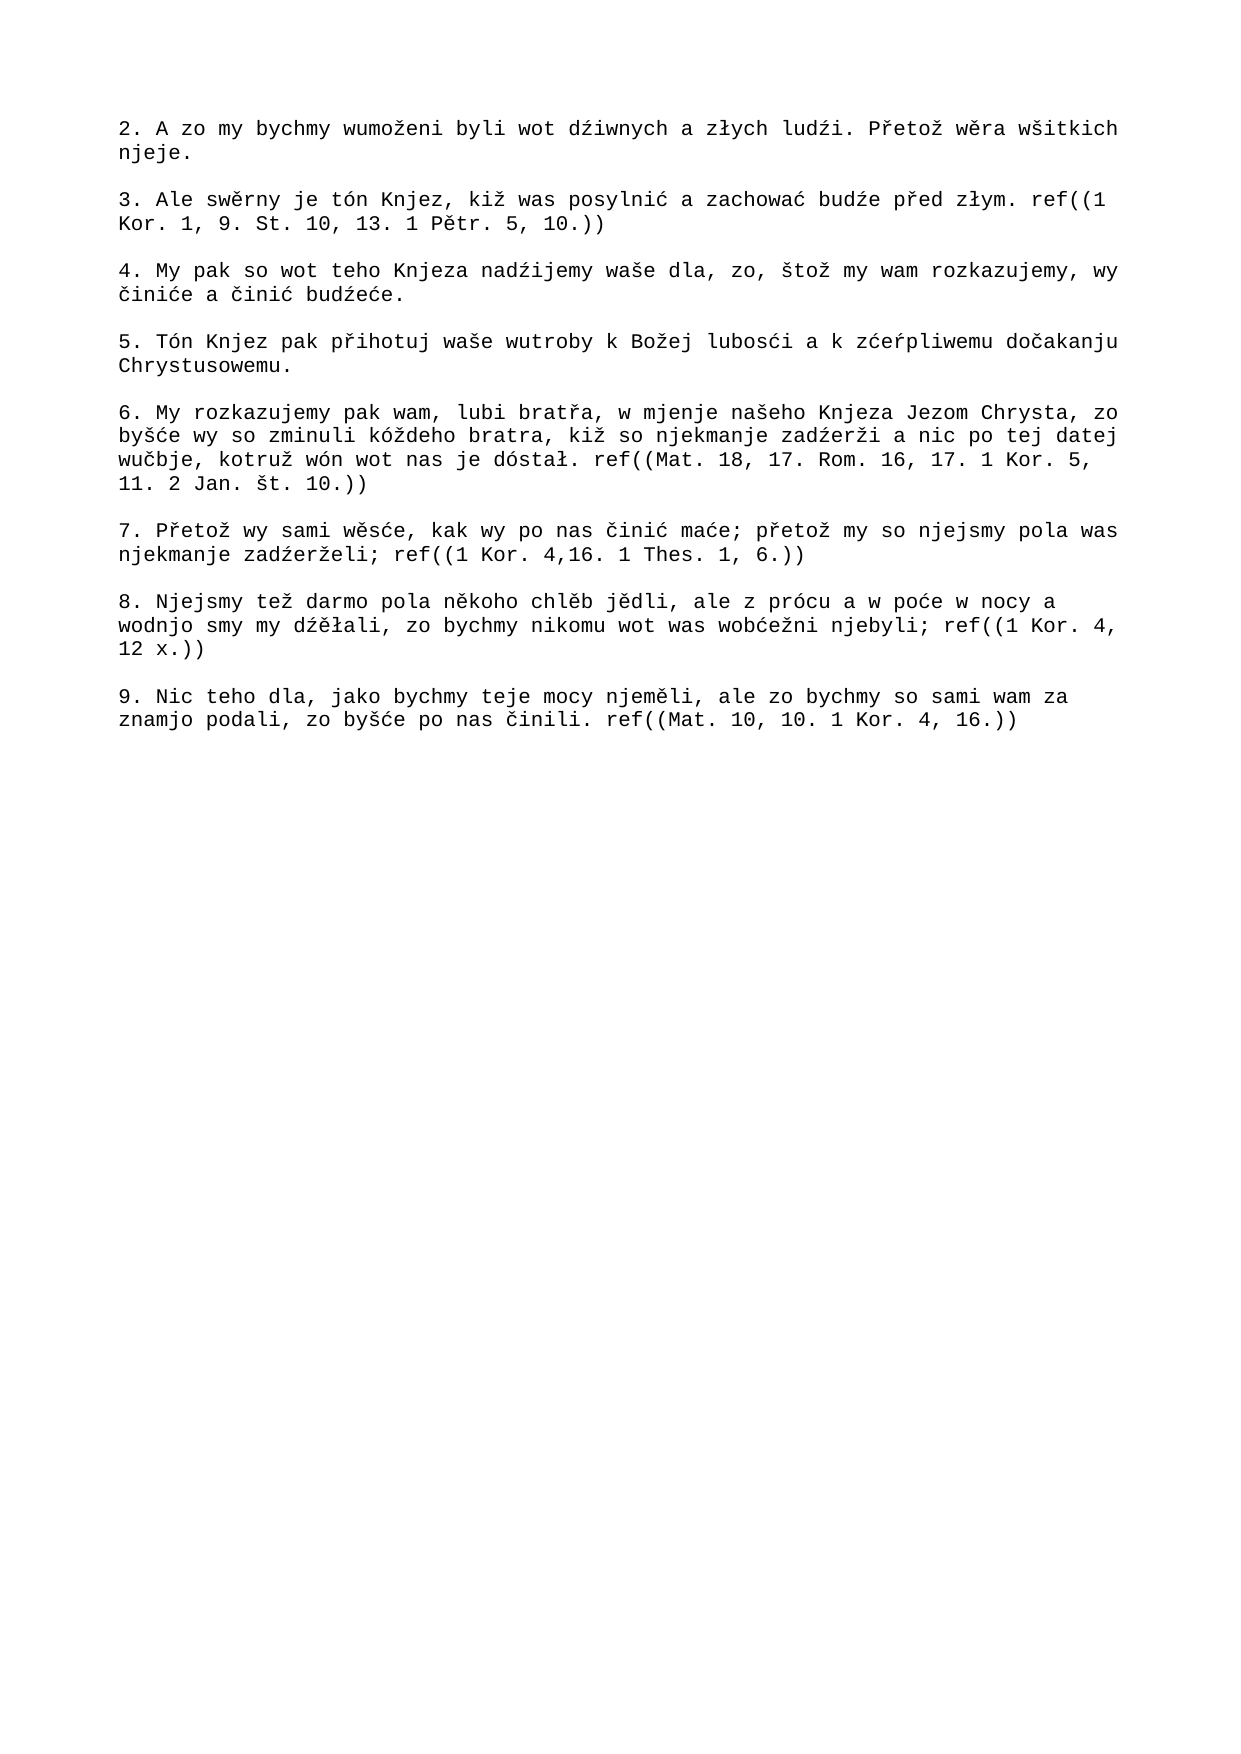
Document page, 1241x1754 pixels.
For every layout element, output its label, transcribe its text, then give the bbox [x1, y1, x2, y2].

text 6. My rozkazujemy pak wam, lubi bratřa, w mjenje našeho Knjeza Jezom Chrysta, zo byšće wy so zminuli kóždeho bratra, kiž so njekmanje zadźerži a nic po tej datej wučbje, kotruž wón wot nas je dóstał. ref((Mat. 18, 17. Rom. 16, 17. 1 Kor. 5, 11. 2 Jan. št. 10.)) [118, 402, 1122, 496]
text 5. Tón Knjez pak přihotuj waše wutroby k Božej lubosći a k zćeŕpliwemu dočakanju Chrystusowemu. [118, 331, 1122, 378]
text 7. Přetož wy sami wěsće, kak wy po nas činić maće; přetož my so njejsmy pola was njekmanje zadźerželi; ref((1 Kor. 4,16. 1 Thes. 1, 6.)) [118, 520, 1122, 567]
text 3. Ale swěrny je tón Knjez, kiž was posylnić a zachować budźe před złym. ref((1 Kor. 1, 9. St. 10, 13. 1 Pětr. 5, 10.)) [118, 189, 1122, 236]
text 4. My pak so wot teho Knjeza nadźijemy waše dla, zo, štož my wam rozkazujemy, wy činiće a činić budźeće. [118, 260, 1122, 307]
text 9. Nic teho dla, jako bychmy teje mocy njeměli, ale zo bychmy so sami wam za znamjo podali, zo byšće po nas činili. ref((Mat. 10, 10. 1 Kor. 4, 16.)) [118, 686, 1122, 733]
text 2. A zo my bychmy wumoženi byli wot dźiwnych a złych ludźi. Přetož wěra wšitkich njeje. [118, 118, 1122, 165]
text 8. Njejsmy tež darmo pola někoho chlěb jědli, ale z prócu a w poće w nocy a wodnjo smy my dźěłali, zo bychmy nikomu wot was wobćežni njebyli; ref((1 Kor. 4, 12 x.)) [118, 591, 1122, 662]
